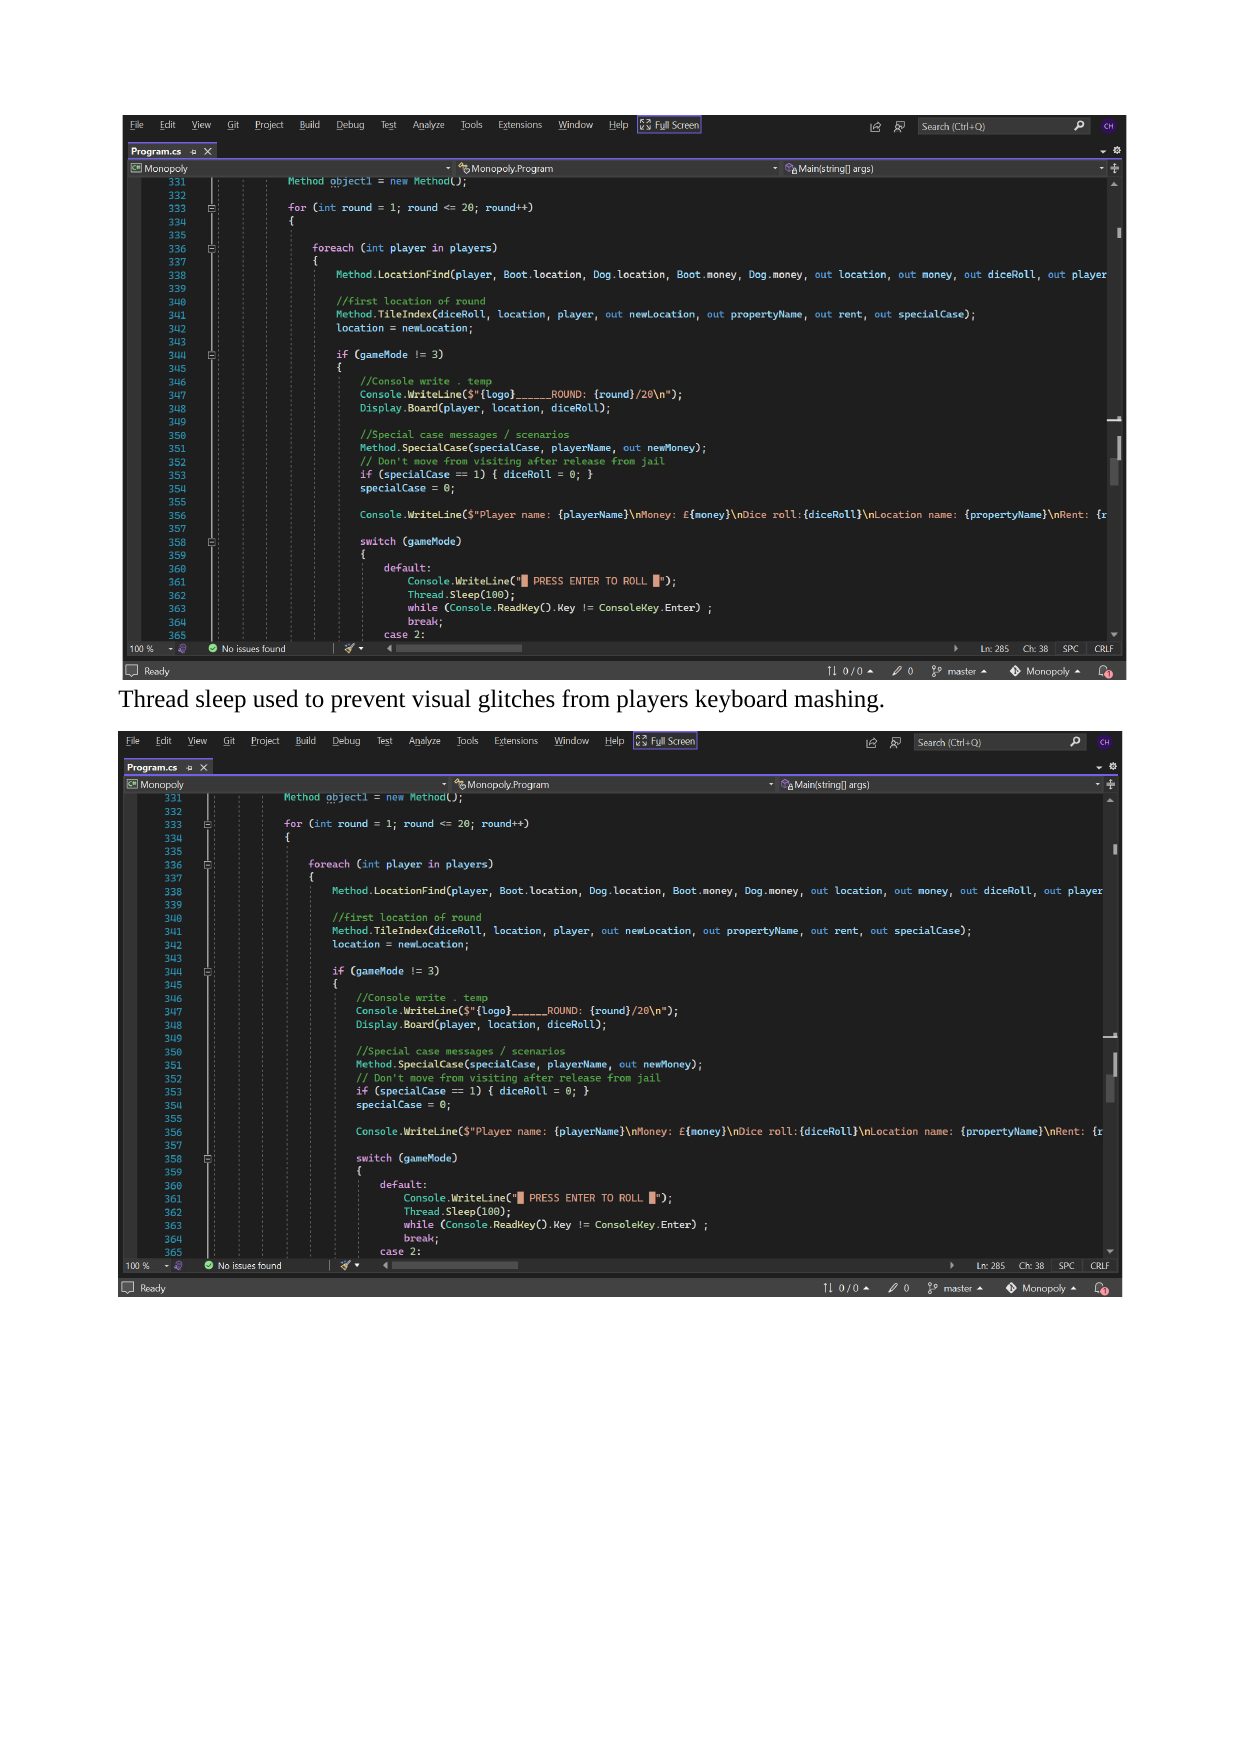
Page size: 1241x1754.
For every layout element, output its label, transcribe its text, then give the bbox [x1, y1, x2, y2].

text Thread sleep used to prevent visual glitches from players keyboard mashing. [118, 118, 1122, 713]
picture [122, 115, 1127, 680]
picture [118, 731, 1123, 1297]
